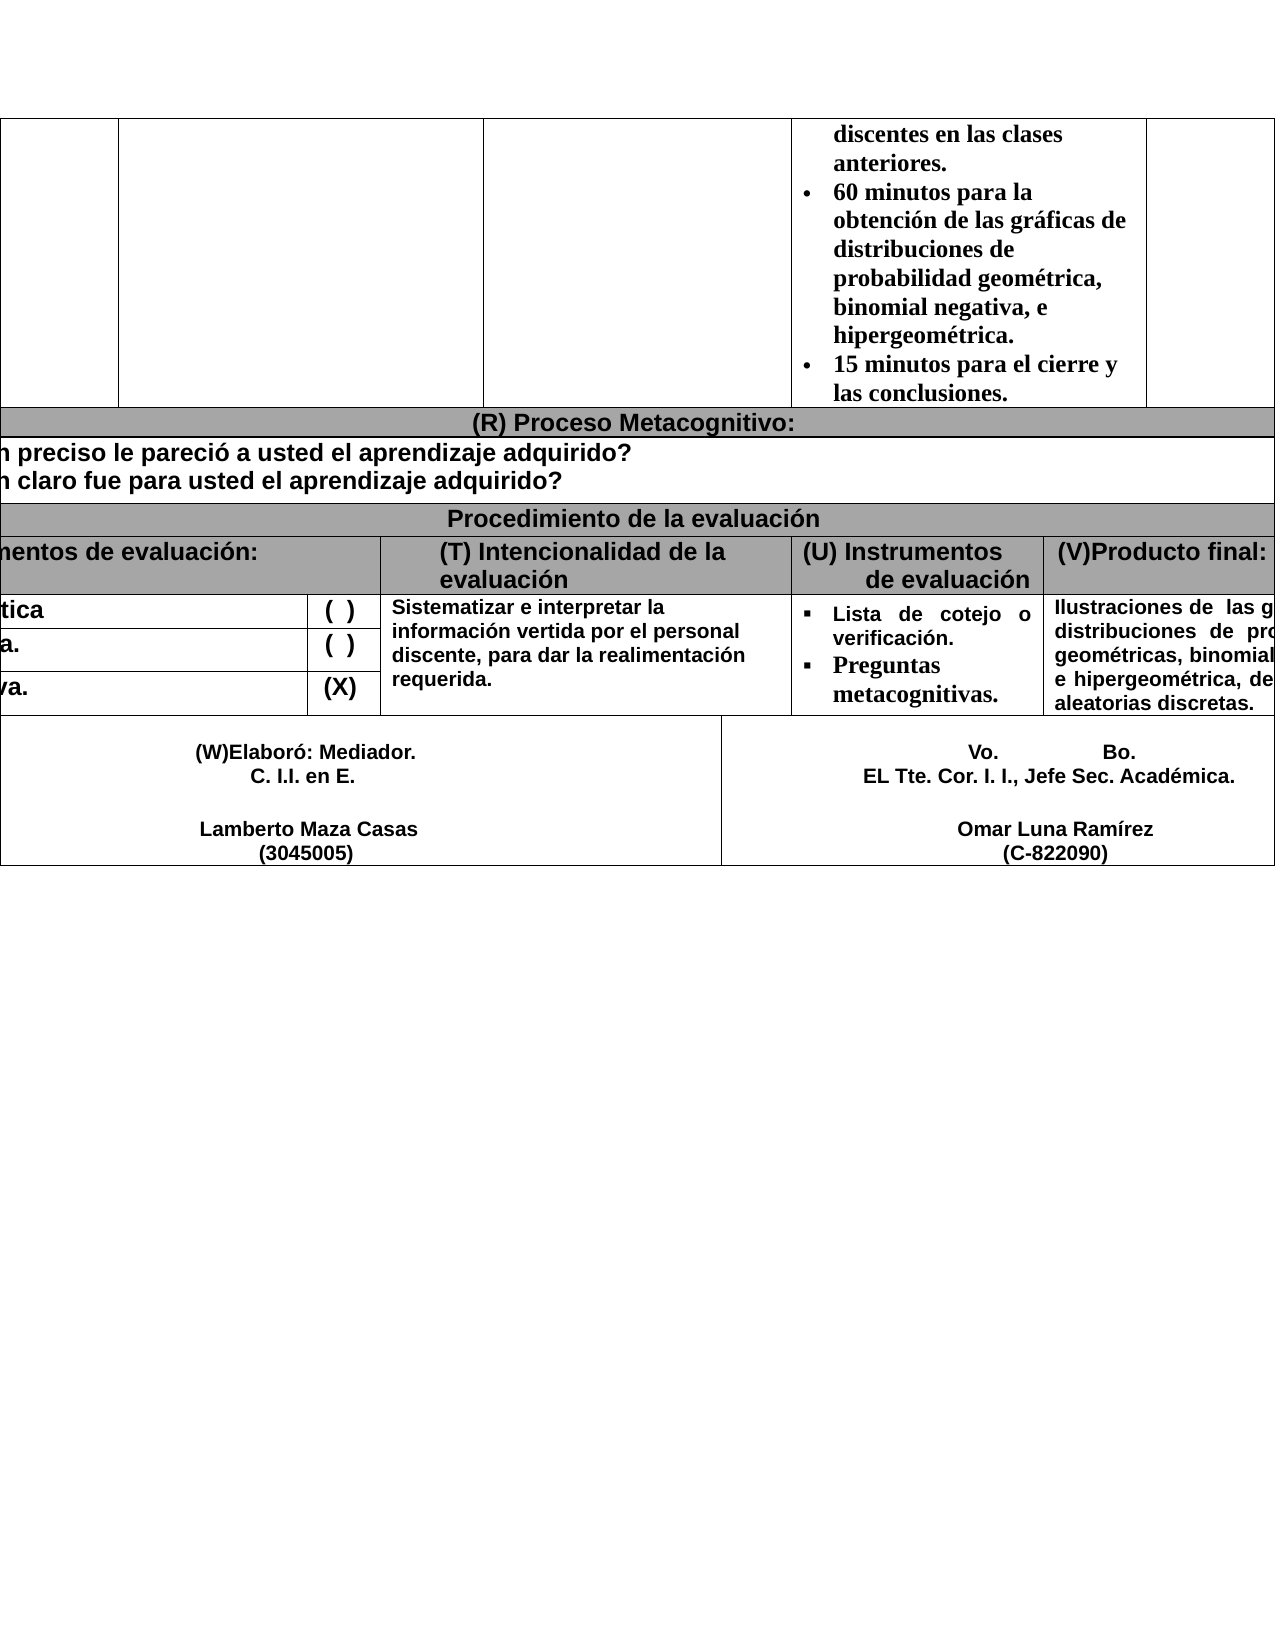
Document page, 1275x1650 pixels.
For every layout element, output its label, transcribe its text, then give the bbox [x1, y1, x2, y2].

table_cell Sistematizar e interpretar la información vertida por el personal discente, para dar la realimentación requerida. [381, 595, 791, 715]
table_cell (T) Intencionalidad de la evaluación [381, 537, 791, 594]
table_cell Ilustraciones de las gráficas de distribuciones de probabilidad geométricas, binomial negativa, e hipergeométrica, de variables aleatorias discretas. [1044, 595, 1274, 715]
table_cell Método Expositivo. Técnica de Explicación Oral. [1, 119, 118, 407]
table_cell (V)Producto final: [1044, 537, 1274, 594]
table_cell (S) Momentos de evaluación: [1, 537, 380, 594]
table_cell ¿Qué tan preciso le pareció a usted el aprendizaje adquirido? ¿Qué tan claro fue para usted el aprendizaje adquirido? [1, 438, 1274, 503]
table_cell ( ) [308, 595, 380, 628]
table_cell (X) [308, 672, 380, 715]
table_cell [484, 119, 791, 407]
table_cell (R) Proceso Metacognitivo: [1, 408, 1274, 436]
table_cell Procedimiento de la evaluación [1, 504, 1274, 536]
table_cell ( ) [308, 629, 380, 671]
table_cell 120 minutos en total. 20 minutos de receso intercalados 5 minutos de encuadre. 5 minutos para explicar el desarrollo de la dinámica de trabajo. 15 minutos para dar retroalimentación sobre las tareas y evidencias desarrolladas por los discentes en las clases anteriores. 60 minutos para la obtención de las gráficas de distribuciones de probabilidad geométrica, binomial negativa, e hipergeométrica. 15 minutos para el cierre y las conclusiones. [792, 119, 1146, 407]
table_cell [119, 119, 483, 407]
table_cell (U) Instrumentos de evaluación [792, 537, 1043, 594]
table_cell Vo. Bo. EL Tte. Cor. I. I., Jefe Sec. Académica. Omar Luna Ramírez (C-822090) [722, 716, 1274, 864]
table_cell Diagnóstica [1, 595, 307, 628]
table_cell (W)Elaboró: Mediador. C. I.I. en E. Lamberto Maza Casas (3045005) [1, 716, 721, 864]
table_cell Sumativa. [1, 629, 307, 671]
table_cell Lista de cotejo o verificación. Preguntas metacognitivas. [792, 595, 1043, 715]
table_cell Formativa. [1, 672, 307, 715]
table_cell [1147, 119, 1274, 407]
